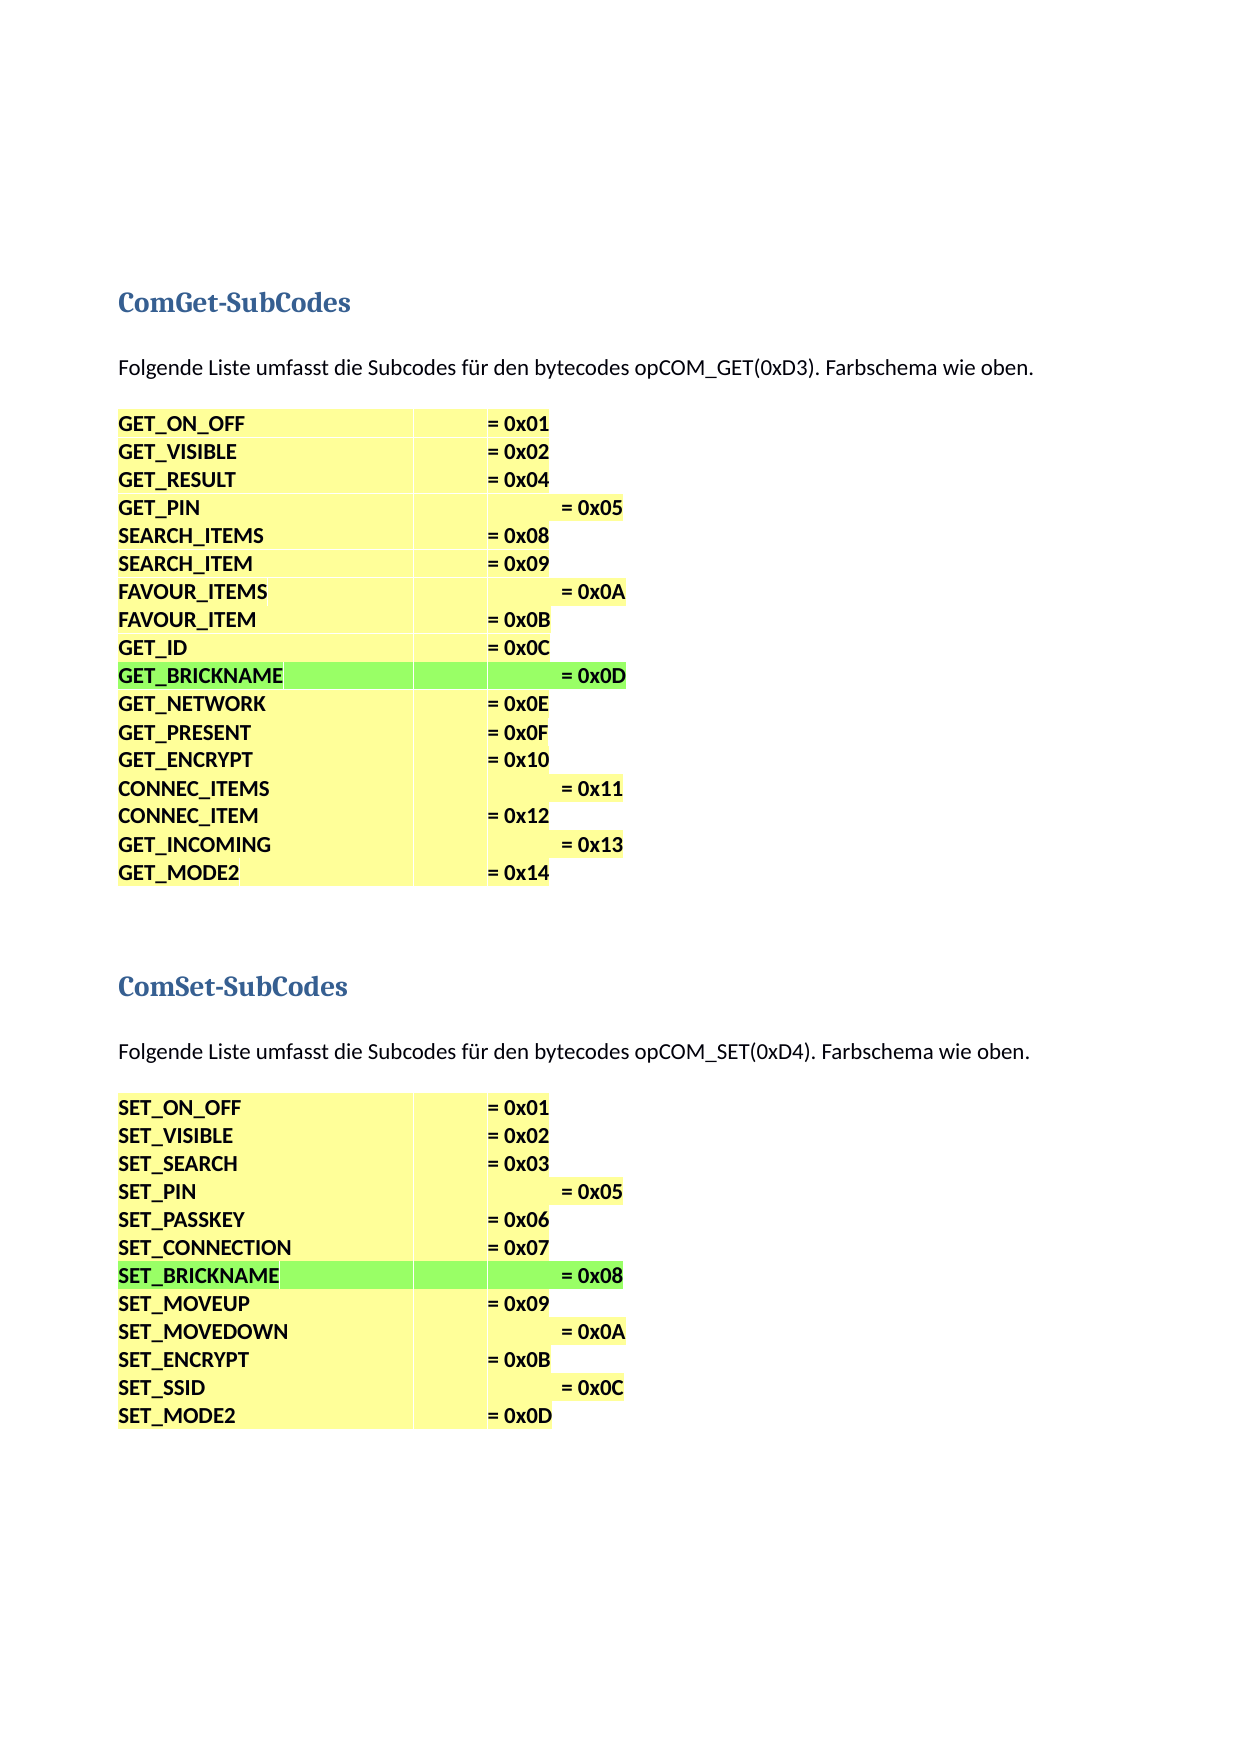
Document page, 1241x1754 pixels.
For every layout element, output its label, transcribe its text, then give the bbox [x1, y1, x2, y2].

text SET_PASSKEY = 0x06 [118, 1205, 1122, 1233]
text SET_ENCRYPT = 0x0B [118, 1345, 1122, 1373]
text SEARCH_ITEM = 0x09 [118, 549, 1122, 577]
text GET_INCOMING = 0x13 [118, 830, 1122, 858]
text GET_PRESENT = 0x0F [118, 718, 1122, 746]
text GET_BRICKNAME = 0x0D [118, 662, 1122, 689]
text FAVOUR_ITEM = 0x0B [118, 606, 1122, 633]
text Folgende Liste umfasst die Subcodes für den bytecodes opCOM_GET(0xD3). Farbschema wie oben. [118, 353, 1122, 381]
text GET_NETWORK = 0x0E [118, 689, 1122, 718]
text GET_ID = 0x0C [118, 633, 1122, 662]
text ComGet-SubCodes [118, 286, 1122, 320]
text SET_SEARCH = 0x03 SET_PIN = 0x05 [118, 1149, 1122, 1205]
text GET_RESULT = 0x04 [118, 465, 1122, 493]
text ComSet-SubCodes [118, 970, 1122, 1003]
text GET_VISIBLE = 0x02 [118, 437, 1122, 465]
text GET_MODE2 = 0x14 [118, 858, 1122, 886]
text CONNEC_ITEMS = 0x11 [118, 774, 1122, 802]
text SET_SSID = 0x0C [118, 1373, 1122, 1401]
text SET_MOVEUP = 0x09 [118, 1289, 1122, 1317]
text SET_BRICKNAME = 0x08 [118, 1261, 1122, 1289]
text SET_CONNECTION = 0x07 [118, 1233, 1122, 1261]
text Folgende Liste umfasst die Subcodes für den bytecodes opCOM_SET(0xD4). Farbschema wie oben. [118, 1037, 1122, 1065]
text GET_ENCRYPT = 0x10 [118, 746, 1122, 774]
text SET_VISIBLE = 0x02 [118, 1121, 1122, 1149]
text GET_PIN = 0x05 [118, 493, 1122, 521]
text SET_ON_OFF = 0x01 [118, 1093, 1122, 1121]
text SET_MODE2 = 0x0D [118, 1401, 1122, 1429]
text SEARCH_ITEMS = 0x08 [118, 521, 1122, 549]
text FAVOUR_ITEMS = 0x0A [118, 577, 1122, 606]
text CONNEC_ITEM = 0x12 [118, 802, 1122, 830]
text GET_ON_OFF = 0x01 [118, 409, 1122, 437]
text SET_MOVEDOWN = 0x0A [118, 1317, 1122, 1345]
